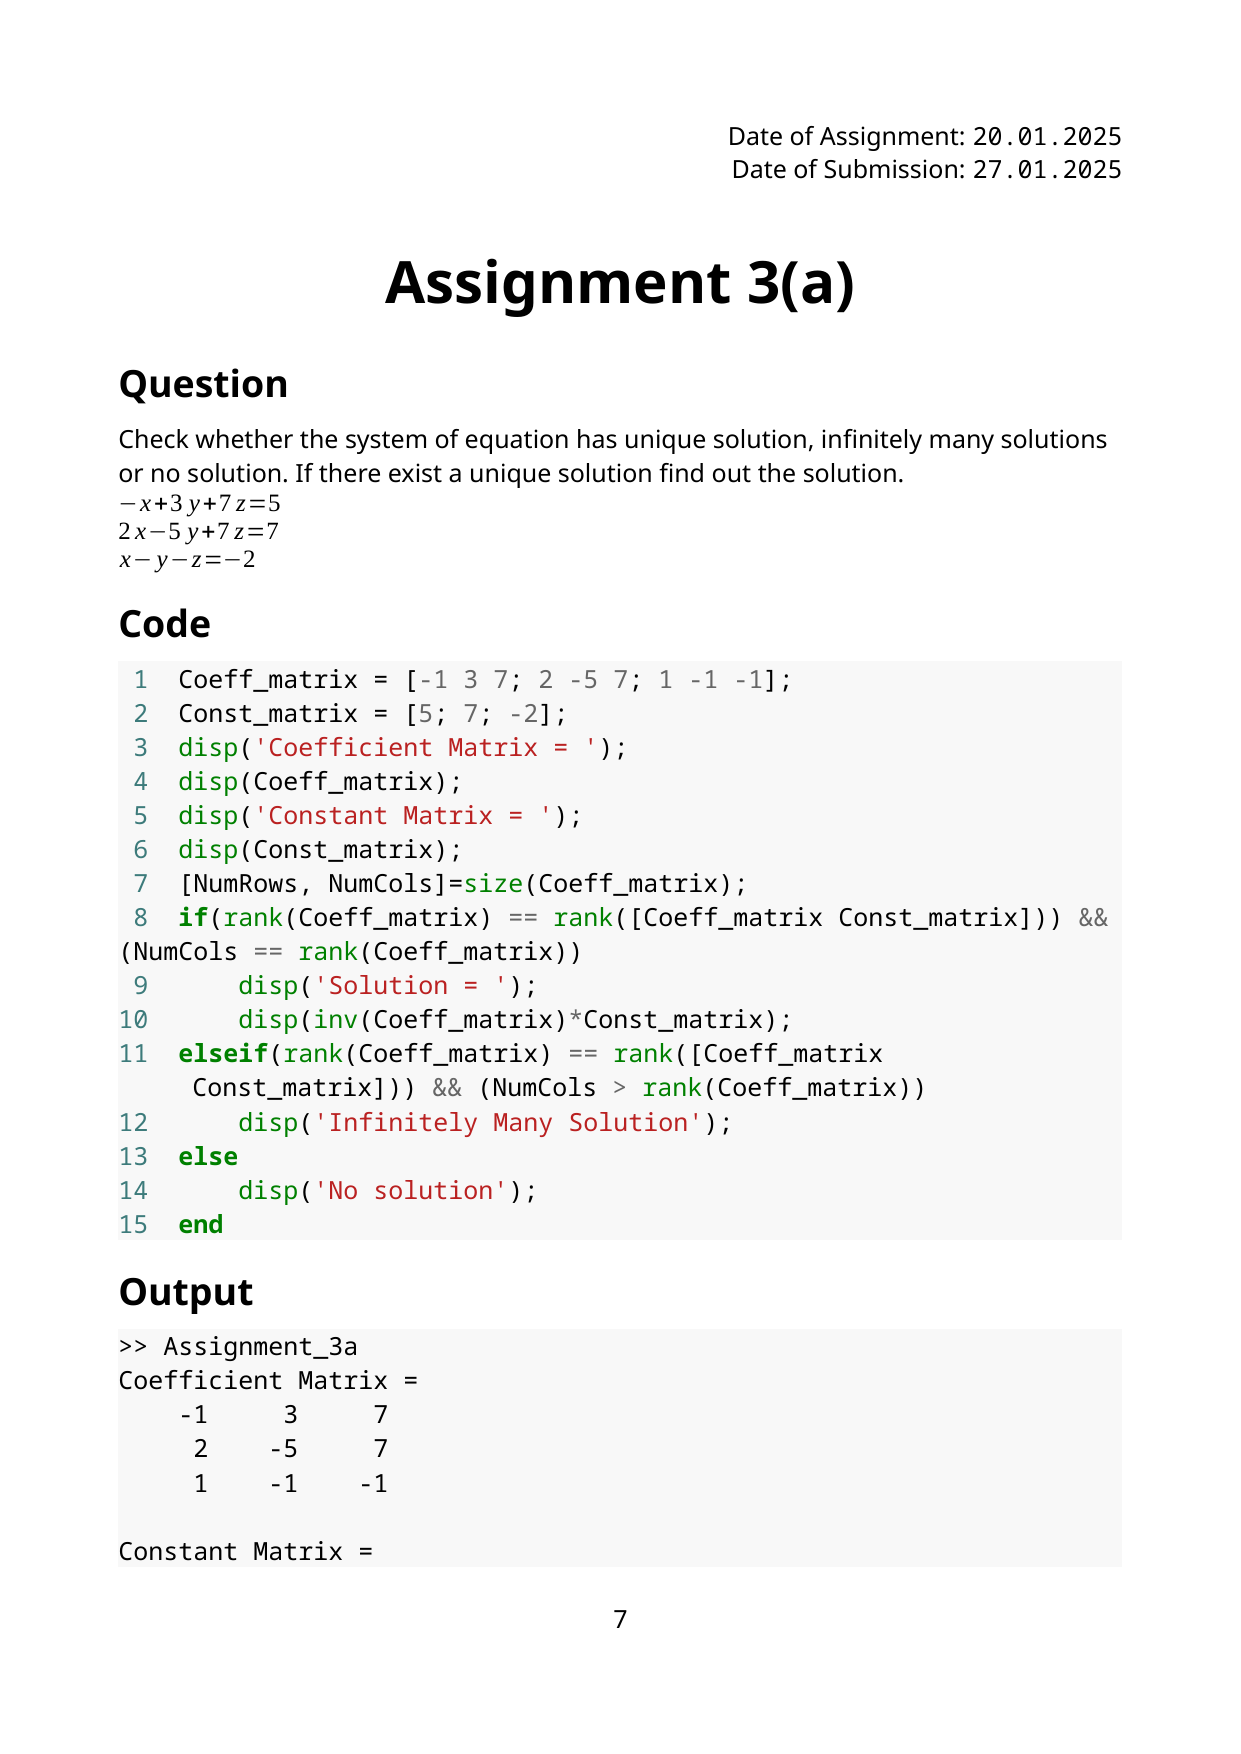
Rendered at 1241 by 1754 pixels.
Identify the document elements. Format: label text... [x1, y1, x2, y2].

text 10 disp(inv(Coeff_matrix)*Const_matrix); [118, 1002, 1122, 1036]
title Assignment 3(a) [118, 241, 1122, 320]
subtitle Output [118, 1265, 1122, 1316]
text 5 disp('Constant Matrix = '); [118, 798, 1122, 832]
text 15 end [118, 1206, 1122, 1240]
text 14 disp('No solution'); [118, 1172, 1122, 1206]
text 2 -5 7 [118, 1431, 1122, 1465]
text >> Assignment_3a [118, 1329, 1122, 1363]
text 6 disp(Const_matrix); [118, 832, 1122, 866]
text Coefficient Matrix = [118, 1363, 1122, 1397]
text -1 3 7 [118, 1397, 1122, 1431]
text 2 Const_matrix = [5; 7; -2]; [118, 695, 1122, 729]
text 3 disp('Coefficient Matrix = '); [118, 729, 1122, 763]
text 8 if(rank(Coeff_matrix) == rank([Coeff_matrix Const_matrix])) && (NumCols == rank(Coeff_matrix)) [118, 900, 1122, 968]
subtitle Question [118, 358, 1122, 409]
text 11 elseif(rank(Coeff_matrix) == rank([Coeff_matrix Const_matrix])) && (NumCols > rank(Coeff_matrix)) [118, 1036, 1122, 1104]
text Constant Matrix = [118, 1533, 1122, 1567]
text 7 [NumRows, NumCols]=size(Coeff_matrix); [118, 866, 1122, 900]
text 12 disp('Infinitely Many Solution'); [118, 1104, 1122, 1138]
text 13 else [118, 1138, 1122, 1172]
text 1 -1 -1 [118, 1465, 1122, 1499]
text 1 Coeff_matrix = [-1 3 7; 2 -5 7; 1 -1 -1]; [118, 661, 1122, 695]
text 9 disp('Solution = '); [118, 968, 1122, 1002]
text 4 disp(Coeff_matrix); [118, 763, 1122, 798]
subtitle Code [118, 598, 1122, 649]
text Check whether the system of equation has unique solution, infinitely many solutions or no solution. If there exist a unique solution find out the solution. [118, 421, 1122, 489]
